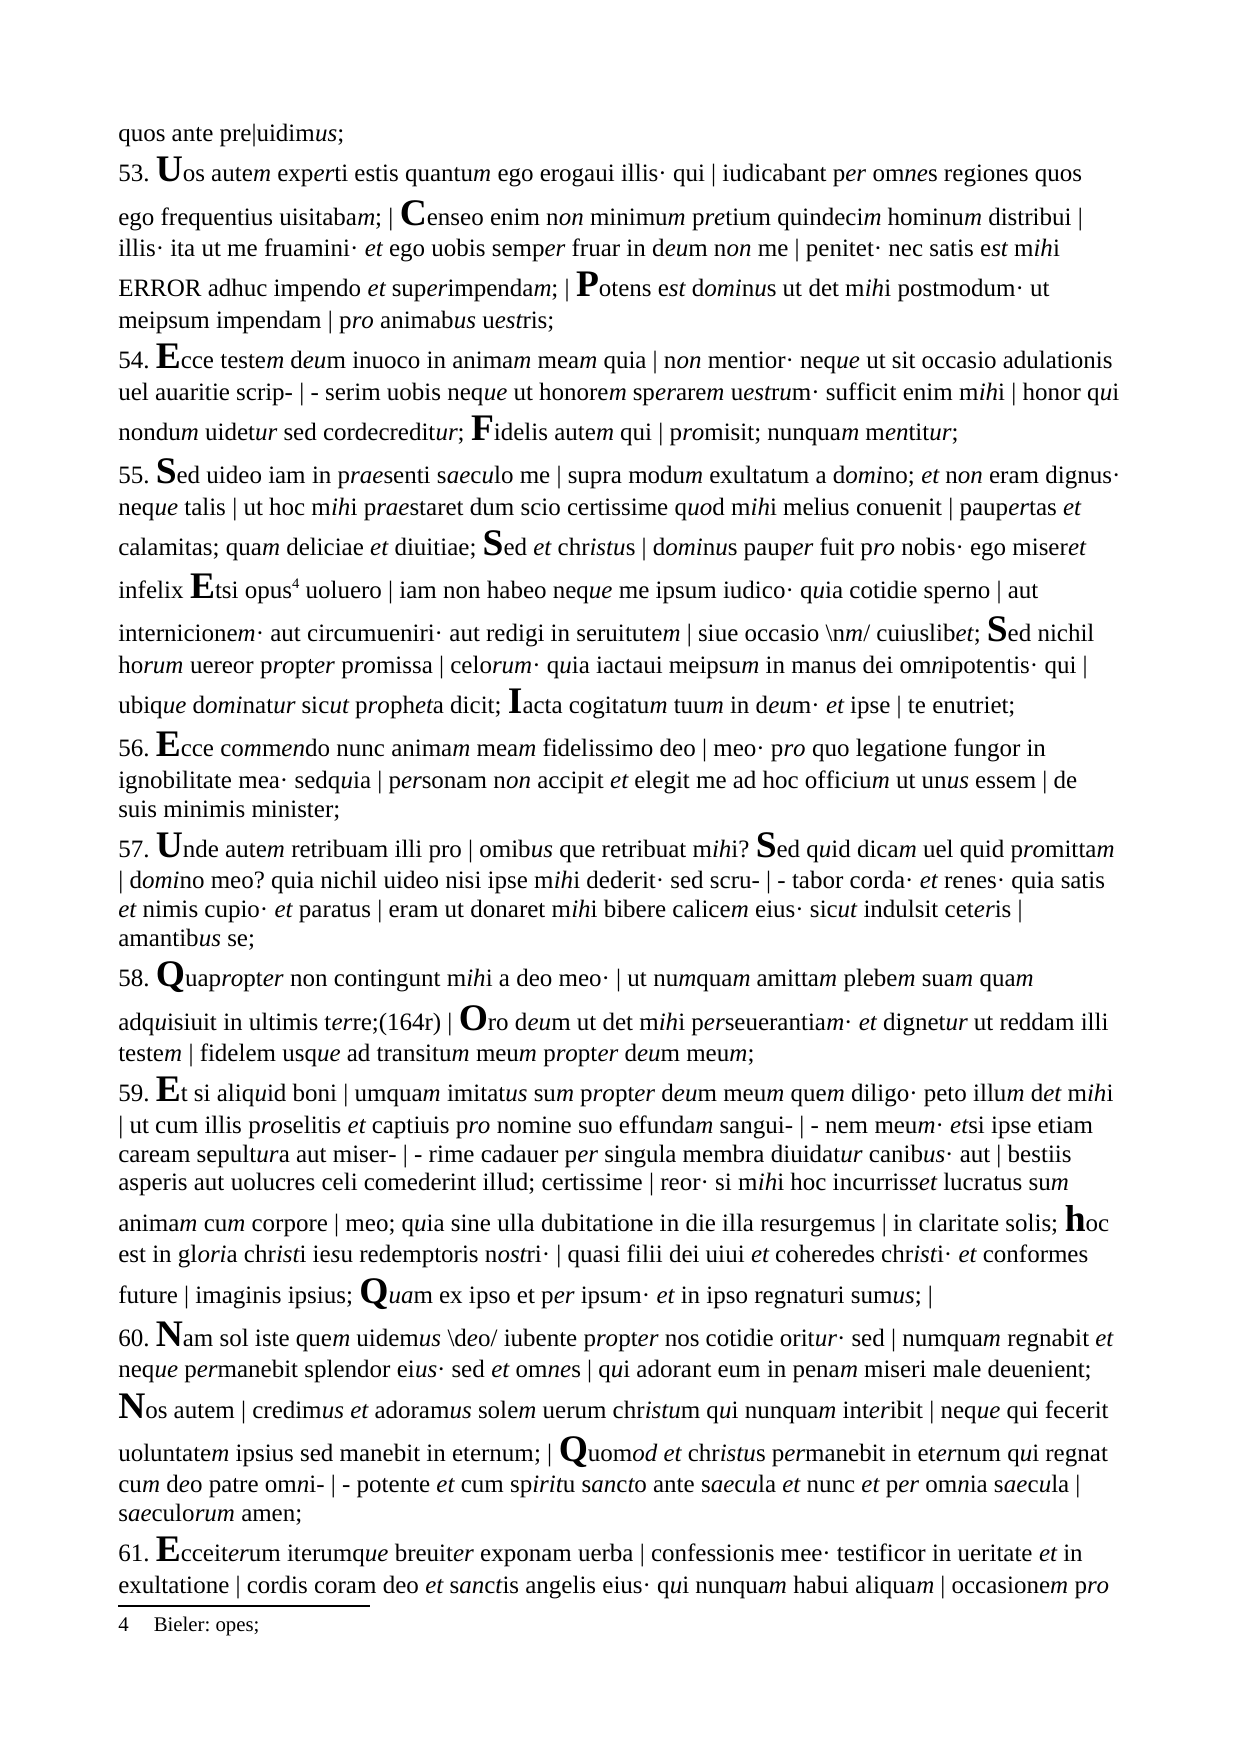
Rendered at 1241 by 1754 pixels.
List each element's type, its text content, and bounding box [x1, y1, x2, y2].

text Bieler: opes; [118, 1612, 1122, 1636]
text 55. Sed uideo iam in praesenti saeculo me | supra modum exultatum a domino; et non eram dignus· neque talis | ut hoc mihi praestaret dum scio certissime quod mihi melius conuenit | paupertas et calamitas; quam deliciae et diuitiae; Sed et christus | dominus pauper fuit pro nobis· ego miseret infelix Etsi opus uoluero | iam non habeo neque me ipsum iudico· quia cotidie sperno | aut internicionem· aut circumueniri· aut redigi in seruitutem | siue occasio \nm/ cuiuslibet; Sed nichil horum uereor propter promissa | celorum· quia iactaui meipsum in manus dei omnipotentis· qui | ubique dominatur sicut propheta dicit; Iacta cogitatum tuum in deum· et ipse | te enutriet; [118, 449, 1122, 722]
text 56. Ecce commendo nunc animam meam fidelissimo deo | meo· pro quo legatione fungor in ignobilitate mea· sedquia | personam non accipit et elegit me ad hoc officium ut unus essem | de suis minimis minister; [118, 722, 1122, 822]
text quos ante pre|uidimus; [118, 118, 1122, 147]
text 57. Unde autem retribuam illi pro | omibus que retribuat mihi? Sed quid dicam uel quid promittam | domino meo? quia nichil uideo nisi ipse mihi dederit· sed scru- | - tabor corda· et renes· quia satis et nimis cupio· et paratus | eram ut donaret mihi bibere calicem eius· sicut indulsit ceteris | amantibus se; [118, 822, 1122, 952]
text 59. Et si aliquid boni | umquam imitatus sum propter deum meum quem diligo· peto illum det mihi | ut cum illis proselitis et captiuis pro nomine suo effundam sangui- | - nem meum· etsi ipse etiam caream sepultura aut miser- | - rime cadauer per singula membra diuidatur canibus· aut | bestiis asperis aut uolucres celi comederint illud; certissime | reor· si mihi hoc incurrisset lucratus sum animam cum corpore | meo; quia sine ulla dubitatione in die illa resurgemus | in claritate solis; hoc est in gloria christi iesu redemptoris nostri· | quasi filii dei uiui et coheredes christi· et conformes future | imaginis ipsius; Quam ex ipso et per ipsum· et in ipso regnaturi sumus; | [118, 1067, 1122, 1311]
text 53. Uos autem experti estis quantum ego erogaui illis· qui | iudicabant per omnes regiones quos ego frequentius uisitabam; | Censeo enim non minimum pretium quindecim hominum distribui | illis· ita ut me fruamini· et ego uobis semper fruar in deum non me | penitet· nec satis est mihi ERROR adhuc impendo et superimpendam; | Potens est dominus ut det mihi postmodum· ut meipsum impendam | pro animabus uestris; [118, 147, 1122, 334]
text 54. Ecce testem deum inuoco in animam meam quia | non mentior· neque ut sit occasio adulationis uel auaritie scrip- | - serim uobis neque ut honorem sperarem uestrum· sufficit enim mihi | honor qui nondum uidetur sed cordecreditur; Fidelis autem qui | promisit; nunquam mentitur; [118, 334, 1122, 449]
text 58. Quapropter non contingunt mihi a deo meo· | ut numquam amittam plebem suam quam adquisiuit in ultimis terre;(164r) | Oro deum ut det mihi perseuerantiam· et dignetur ut reddam illi testem | fidelem usque ad transitum meum propter deum meum; [118, 952, 1122, 1067]
text 61. Ecceiterum iterumque breuiter exponam uerba | confessionis mee· testificor in ueritate et in exultatione | cordis coram deo et sanctis angelis eius· qui nunquam habui aliquam | occasionem pro praeter euangelium et promissa illius ut unquam redderem | agentem illam; Unde autem prius uix euaseram [118, 1527, 1122, 1599]
text 60. Nam sol iste quem uidemus \deo/ iubente propter nos cotidie oritur· sed | numquam regnabit et neque permanebit splendor eius· sed et omnes | qui adorant eum in penam miseri male deuenient; Nos autem | credimus et adoramus solem uerum christum qui nunquam interibit | neque qui fecerit uoluntatem ipsius sed manebit in eternum; | Quomod et christus permanebit in eternum qui regnat cum deo patre omni- | - potente et cum spiritu sancto ante saecula et nunc et per omnia saecula | saeculorum amen; [118, 1311, 1122, 1527]
